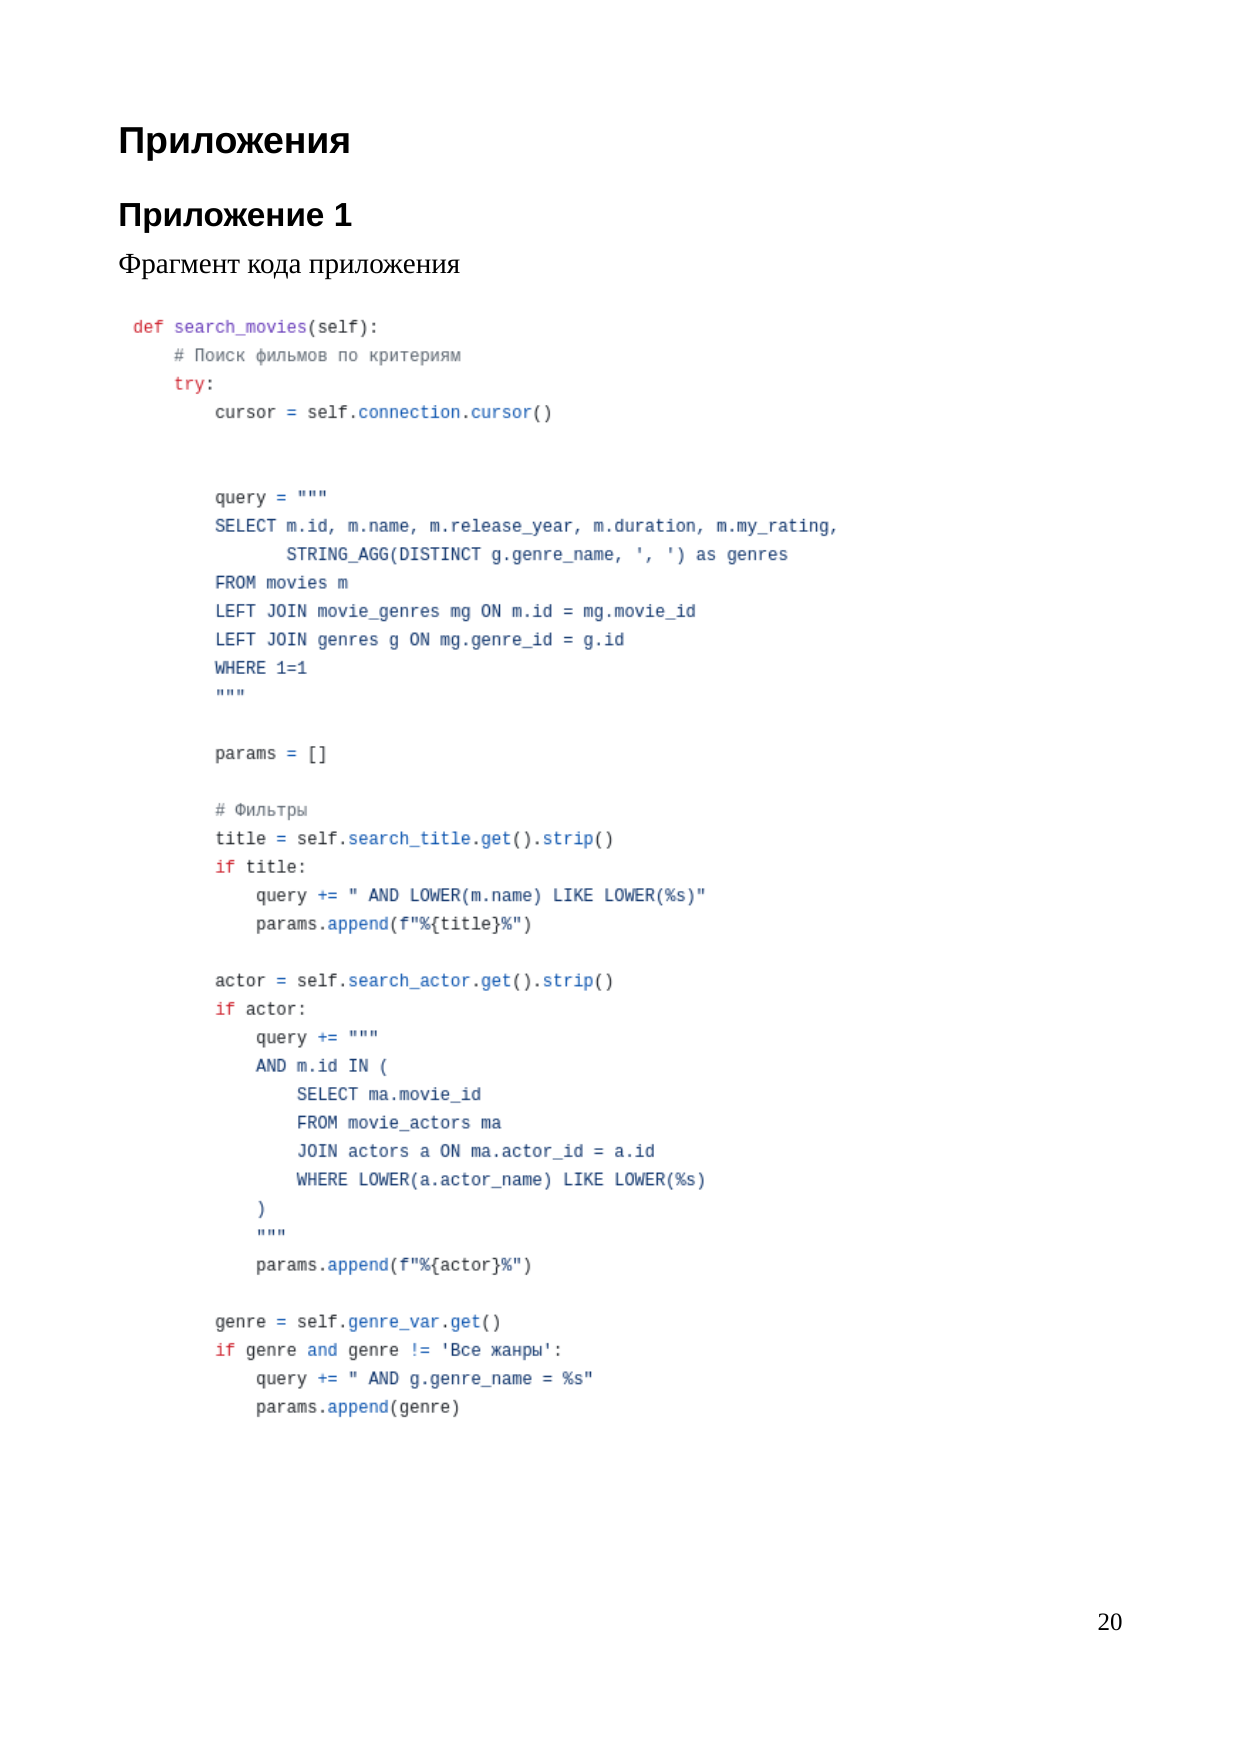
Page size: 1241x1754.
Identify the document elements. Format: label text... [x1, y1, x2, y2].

subtitle Приложение 1 [118, 195, 1122, 234]
text Фрагмент кода приложения [118, 246, 1122, 280]
picture [118, 296, 1123, 1420]
subtitle Приложения [118, 119, 1122, 162]
